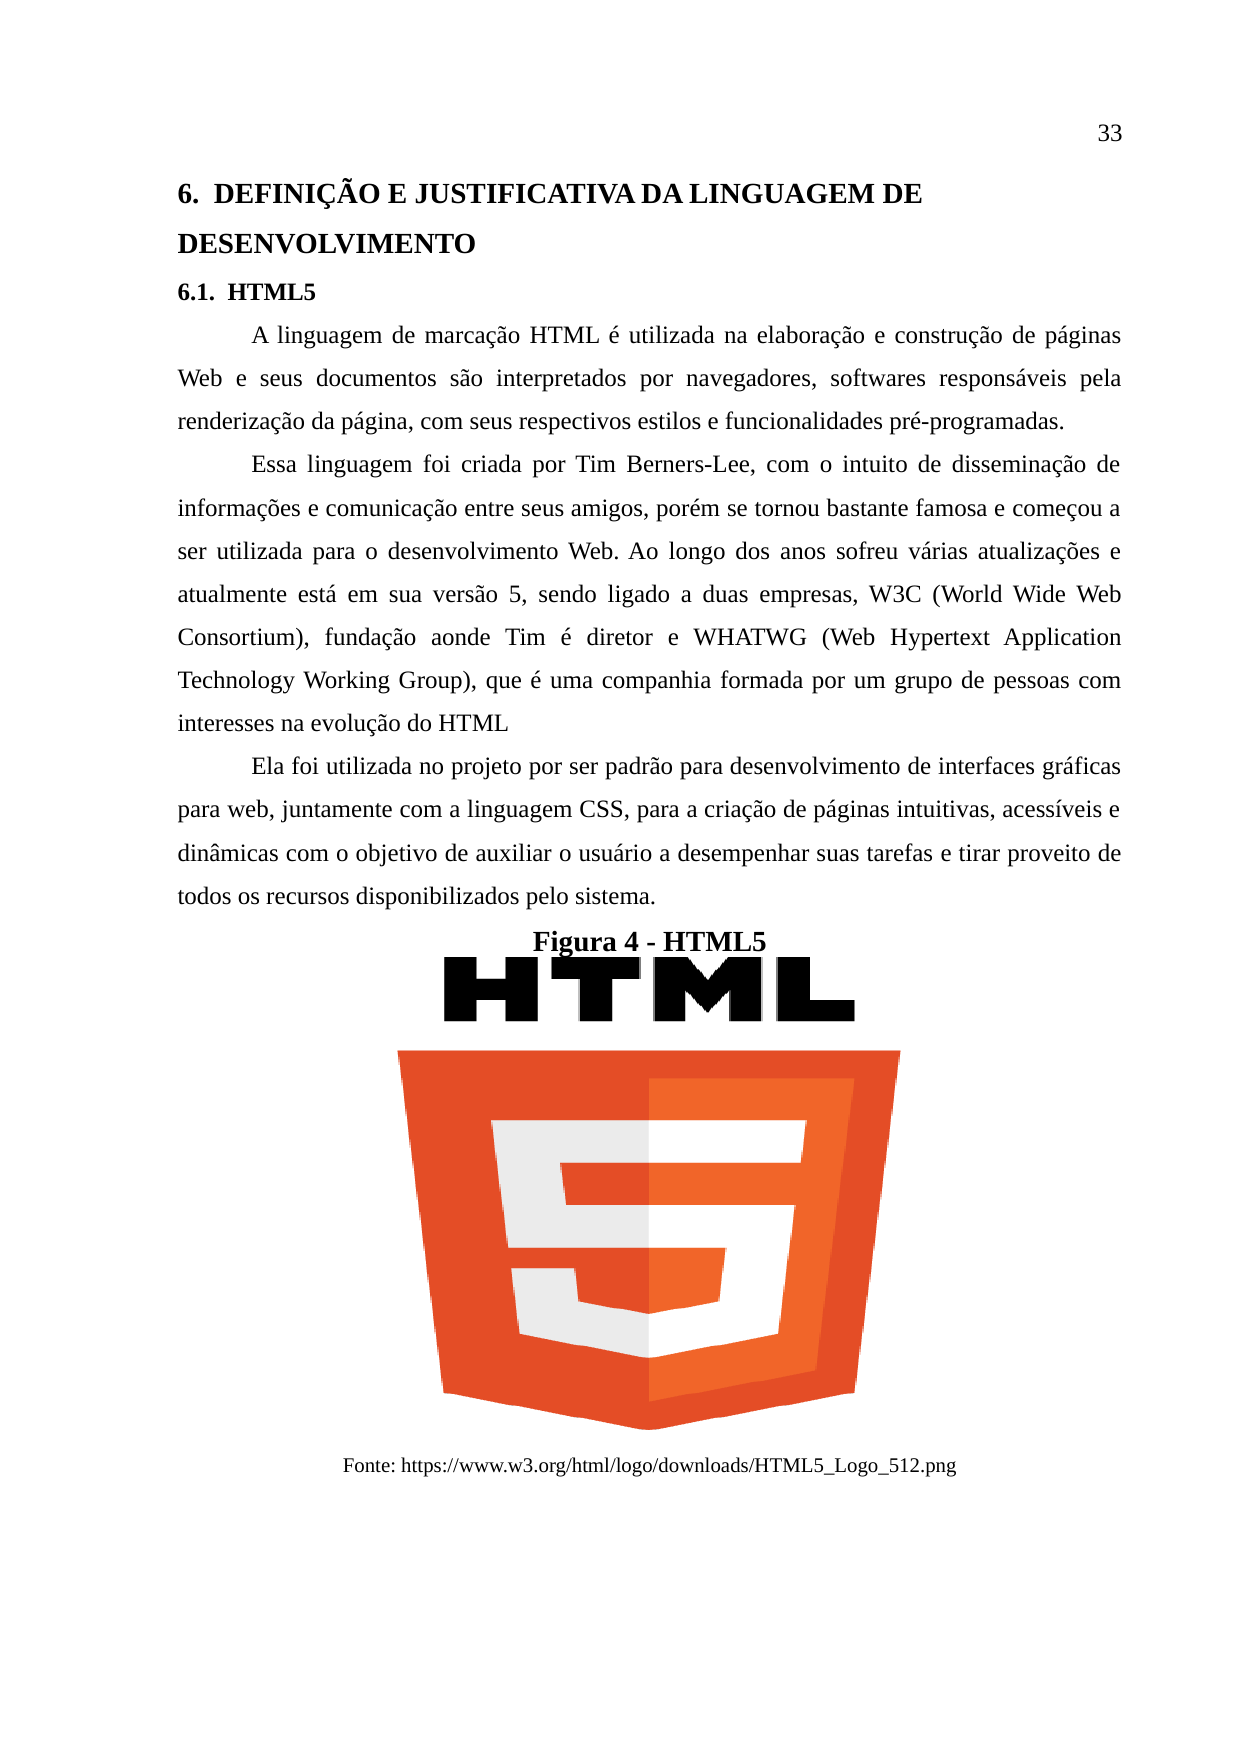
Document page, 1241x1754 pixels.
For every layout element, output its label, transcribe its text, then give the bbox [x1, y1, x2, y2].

text Fonte: https://www.w3.org/html/logo/downloads/HTML5_Logo_512.png [177, 924, 1122, 1477]
text Figura 4 - HTML5 [295, 924, 1004, 957]
text Essa linguagem foi criada por Tim Berners-Lee, com o intuito de disseminação de informações e comunicação entre seus amigos, porém se tornou bastante famosa e começou a ser utilizada para o desenvolvimento Web. Ao longo dos anos sofreu várias atualizações e atualmente está em sua versão 5, sendo ligado a duas empresas, W3C (World Wide Web Consortium), fundação aonde Tim é diretor e WHATWG (Web Hypertext Application Technology Working Group), que é uma companhia formada por um grupo de pessoas com interesses na evolução do HTML [177, 449, 1122, 737]
picture [295, 957, 1004, 1430]
text Ela foi utilizada no projeto por ser padrão para desenvolvimento de interfaces gráficas para web, juntamente com a linguagem CSS, para a criação de páginas intuitivas, acessíveis e dinâmicas com o objetivo de auxiliar o usuário a desempenhar suas tarefas e tirar proveito de todos os recursos disponibilizados pelo sistema. [177, 751, 1122, 909]
subtitle HTML5 [177, 277, 1122, 306]
text A linguagem de marcação HTML é utilizada na elaboração e construção de páginas Web e seus documentos são interpretados por navegadores, softwares responsáveis pela renderização da página, com seus respectivos estilos e funcionalidades pré-programadas. [177, 320, 1122, 435]
subtitle Definição e justificativa da linguagem de desenvolvimento [177, 176, 1122, 260]
